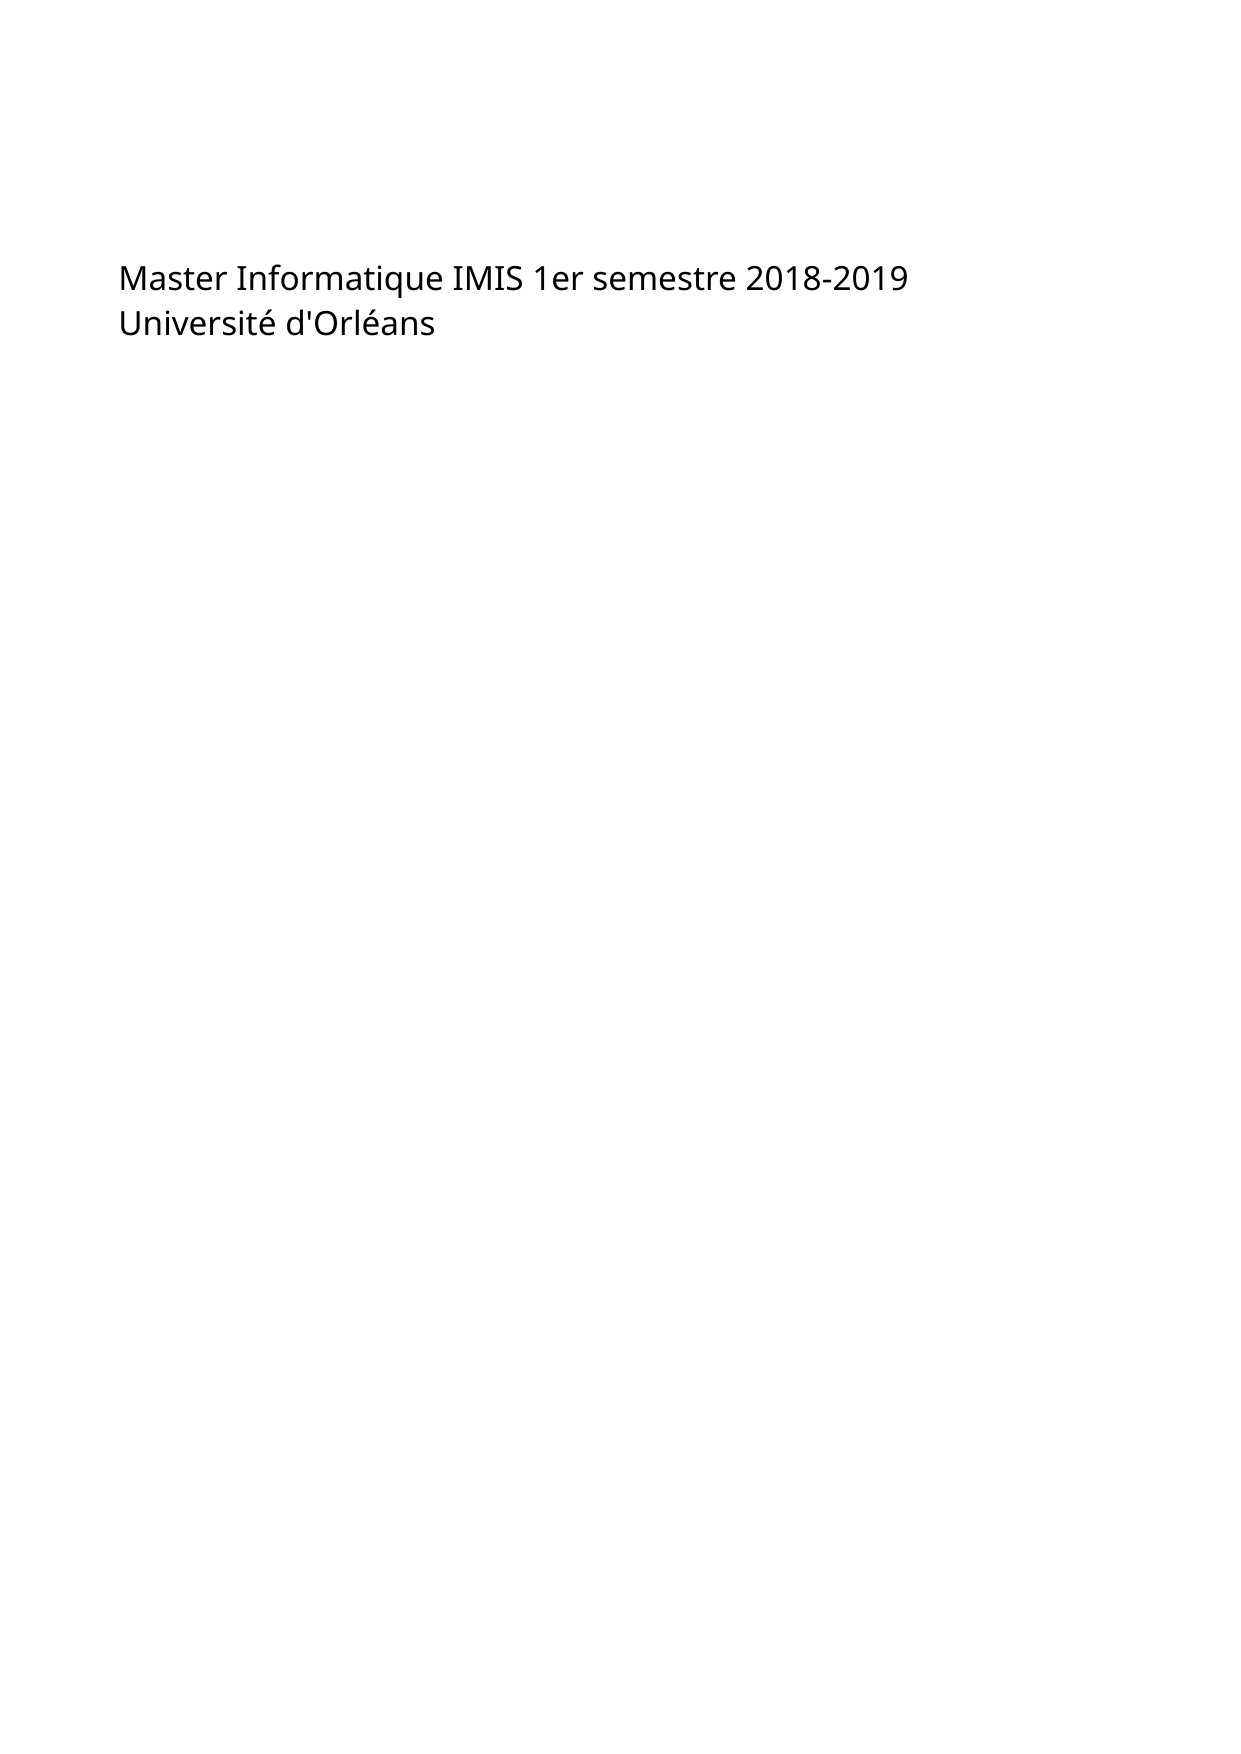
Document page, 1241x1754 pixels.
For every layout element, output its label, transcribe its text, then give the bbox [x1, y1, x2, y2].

text Master Informatique IMIS 1er semestre 2018-2019 [118, 254, 1122, 300]
text Université d'Orléans [118, 300, 1122, 345]
